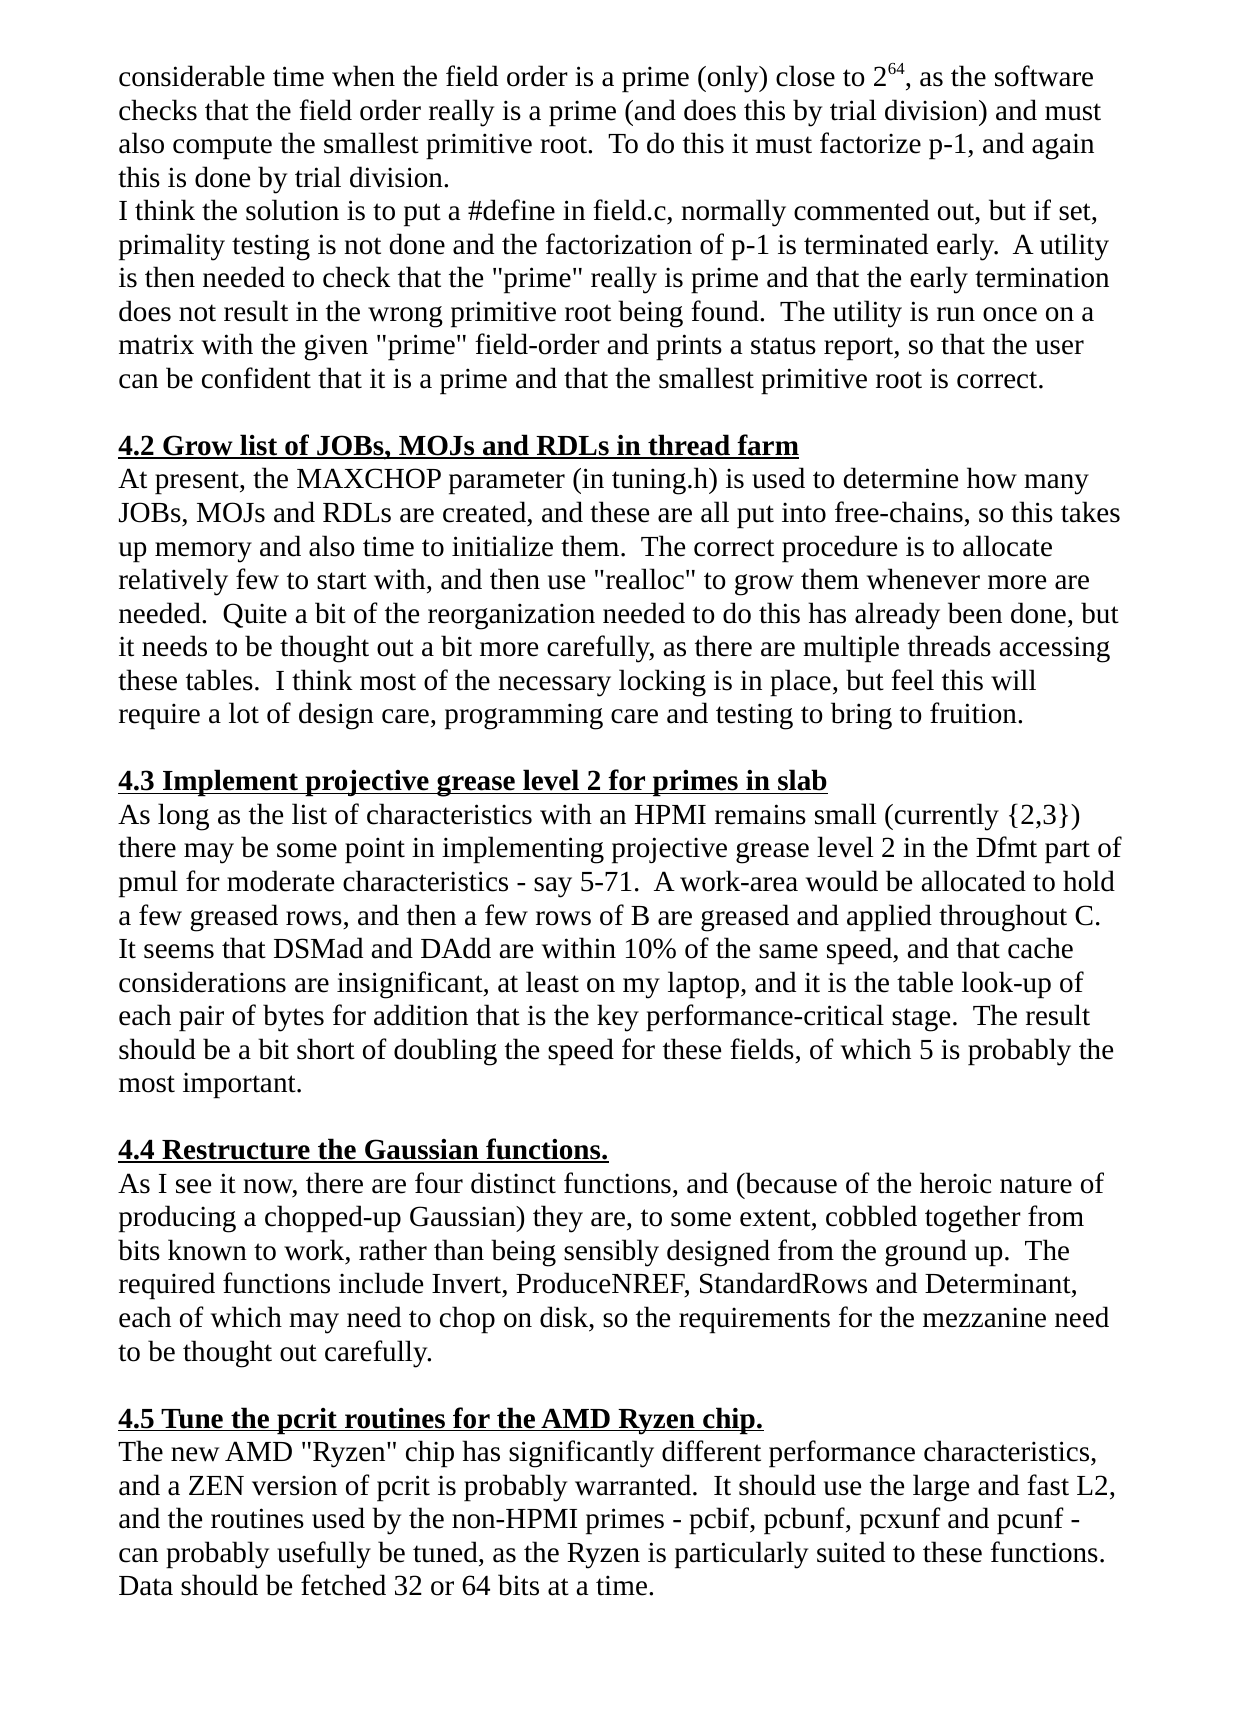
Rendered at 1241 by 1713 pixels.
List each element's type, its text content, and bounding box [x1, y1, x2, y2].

text The new AMD "Ryzen" chip has significantly different performance characteristics, and a ZEN version of pcrit is probably warranted. It should use the large and fast L2, and the routines used by the non-HPMI primes - pcbif, pcbunf, pcxunf and pcunf - can probably usefully be tuned, as the Ryzen is particularly suited to these functions. [118, 1434, 1122, 1568]
text As long as the list of characteristics with an HPMI remains small (currently {2,3}) there may be some point in implementing projective grease level 2 in the Dfmt part of pmul for moderate characteristics - say 5-71. A work-area would be allocated to hold a few greased rows, and then a few rows of B are greased and applied throughout C. It seems that DSMad and DAdd are within 10% of the same speed, and that cache considerations are insignificant, at least on my laptop, and it is the table look-up of each pair of bytes for addition that is the key performance-critical stage. The result should be a bit short of doubling the speed for these fields, of which 5 is probably the most important. [118, 797, 1122, 1099]
text Data should be fetched 32 or 64 bits at a time. [118, 1568, 1122, 1602]
text I think the solution is to put a #define in field.c, normally commented out, but if set, primality testing is not done and the factorization of p-1 is terminated early. A utility is then needed to check that the "prime" really is prime and that the early termination does not result in the wrong primitive root being found. The utility is run once on a matrix with the given "prime" field-order and prints a status report, so that the user can be confident that it is a prime and that the smallest primitive root is correct. [118, 193, 1122, 394]
text 4.3 Implement projective grease level 2 for primes in slab [118, 763, 1122, 797]
text 4.5 Tune the pcrit routines for the AMD Ryzen chip. [118, 1401, 1122, 1434]
text As I see it now, there are four distinct functions, and (because of the heroic nature of producing a chopped-up Gaussian) they are, to some extent, cobbled together from bits known to work, rather than being sensibly designed from the ground up. The required functions include Invert, ProduceNREF, StandardRows and Determinant, each of which may need to chop on disk, so the requirements for the mezzanine need to be thought out carefully. [118, 1166, 1122, 1367]
text 4.2 Grow list of JOBs, MOJs and RDLs in thread farm [118, 428, 1122, 462]
text 4.4 Restructure the Gaussian functions. [118, 1132, 1122, 1166]
text considerable time when the field order is a prime (only) close to 264, as the software checks that the field order really is a prime (and does this by trial division) and must also compute the smallest primitive root. To do this it must factorize p-1, and again this is done by trial division. [118, 59, 1122, 193]
text At present, the MAXCHOP parameter (in tuning.h) is used to determine how many JOBs, MOJs and RDLs are created, and these are all put into free-chains, so this takes up memory and also time to initialize them. The correct procedure is to allocate relatively few to start with, and then use "realloc" to grow them whenever more are needed. Quite a bit of the reorganization needed to do this has already been done, but it needs to be thought out a bit more carefully, as there are multiple threads accessing these tables. I think most of the necessary locking is in place, but feel this will require a lot of design care, programming care and testing to bring to fruition. [118, 462, 1122, 730]
